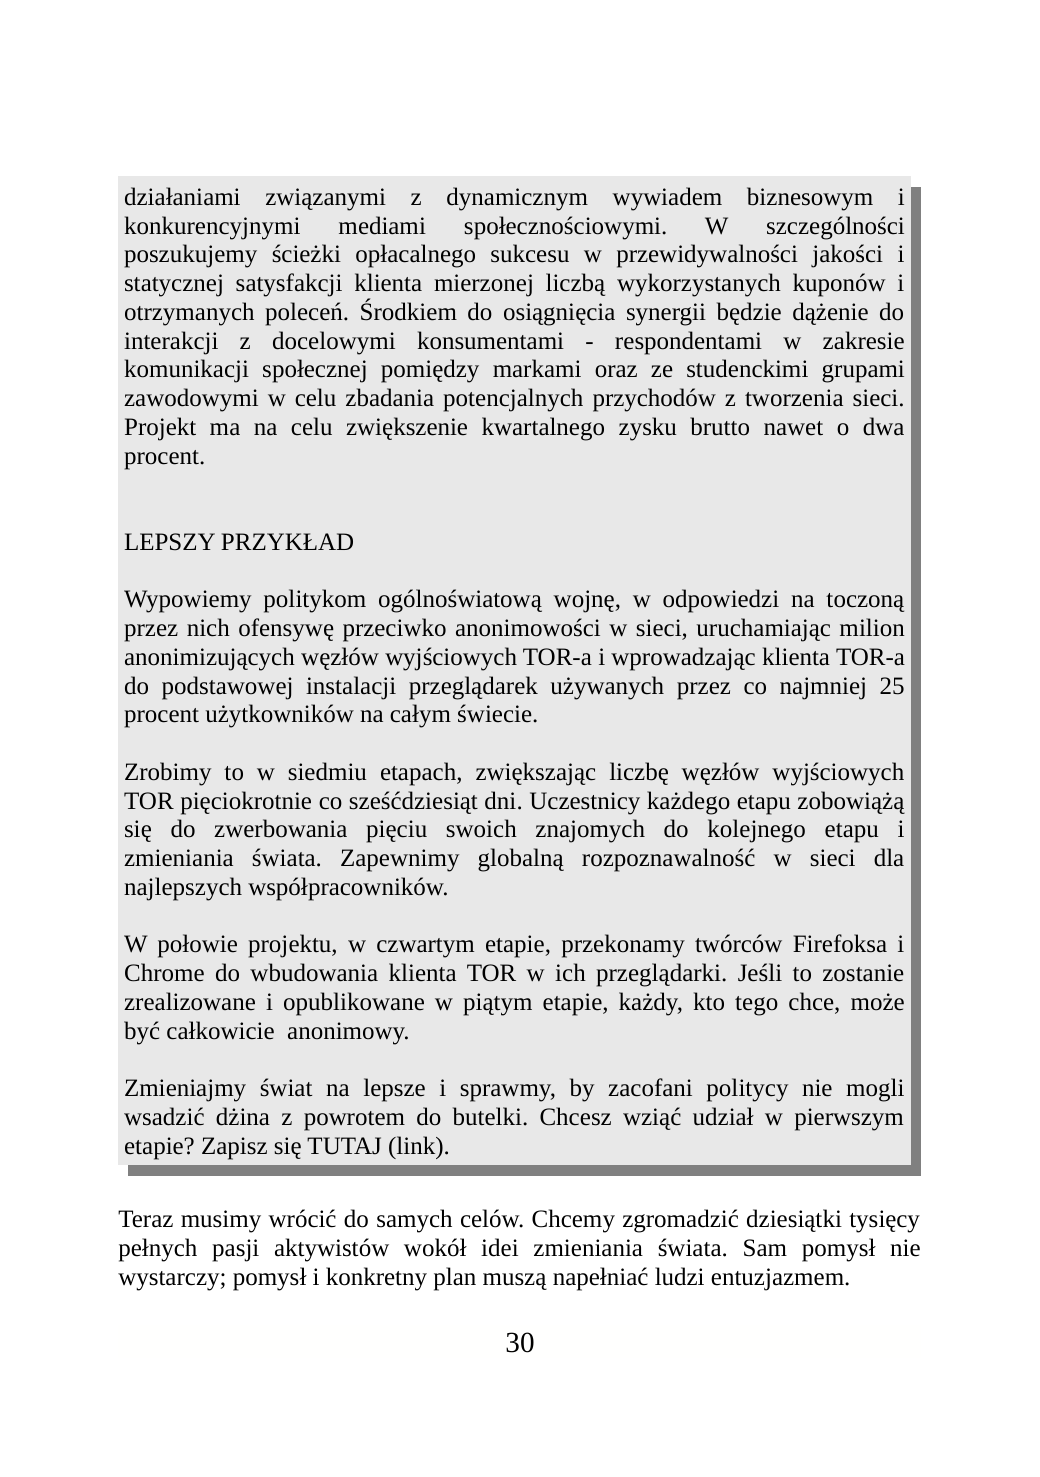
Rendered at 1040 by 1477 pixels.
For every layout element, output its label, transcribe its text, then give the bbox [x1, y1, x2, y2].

table_header działaniami związanymi z dynamicznym wywiadem biznesowym i konkurencyjnymi mediami społecznościowymi. W szczególności poszukujemy ścieżki opłacalnego sukcesu w przewidywalności jakości i statycznej satysfakcji klienta mierzonej liczbą wykorzystanych kuponów i otrzymanych poleceń. Środkiem do osiągnięcia synergii będzie dążenie do interakcji z docelowymi konsumentami - respondentami w zakresie komunikacji społecznej pomiędzy markami oraz ze studenckimi grupami zawodowymi w celu zbadania potencjalnych przychodów z tworzenia sieci. Projekt ma na celu zwiększenie kwartalnego zysku brutto nawet o dwa procent. LEPSZY PRZYKŁAD Wypowiemy politykom ogólnoświatową wojnę, w odpowiedzi na toczoną przez nich ofensywę przeciwko anonimowości w sieci, uruchamiając milion anonimizujących węzłów wyjściowych TOR-a i wprowadzając klienta TOR-a do podstawowej instalacji przeglądarek używanych przez co najmniej 25 procent użytkowników na całym świecie. Zrobimy to w siedmiu etapach, zwiększając liczbę węzłów wyjściowych TOR pięciokrotnie co sześćdziesiąt dni. Uczestnicy każdego etapu zobowiążą się do zwerbowania pięciu swoich znajomych do kolejnego etapu i zmieniania świata. Zapewnimy globalną rozpoznawalność w sieci dla najlepszych współpracowników. W połowie projektu, w czwartym etapie, przekonamy twórców Firefoksa i Chrome do wbudowania klienta TOR w ich przeglądarki. Jeśli to zostanie zrealizowane i opublikowane w piątym etapie, każdy, kto tego chce, może być całkowicie anonimowy. Zmieniajmy świat na lepsze i sprawmy, by zacofani politycy nie mogli wsadzić dżina z powrotem do butelki. Chcesz wziąć udział w pierwszym etapie? Zapisz się TUTAJ (link). [118, 176, 911, 1165]
text Teraz musimy wrócić do samych celów. Chcemy zgromadzić dziesiątki tysięcy pełnych pasji aktywistów wokół idei zmieniania świata. Sam pomysł nie wystarczy; pomysł i konkretny plan muszą napełniać ludzi entuzjazmem. [118, 1204, 921, 1291]
